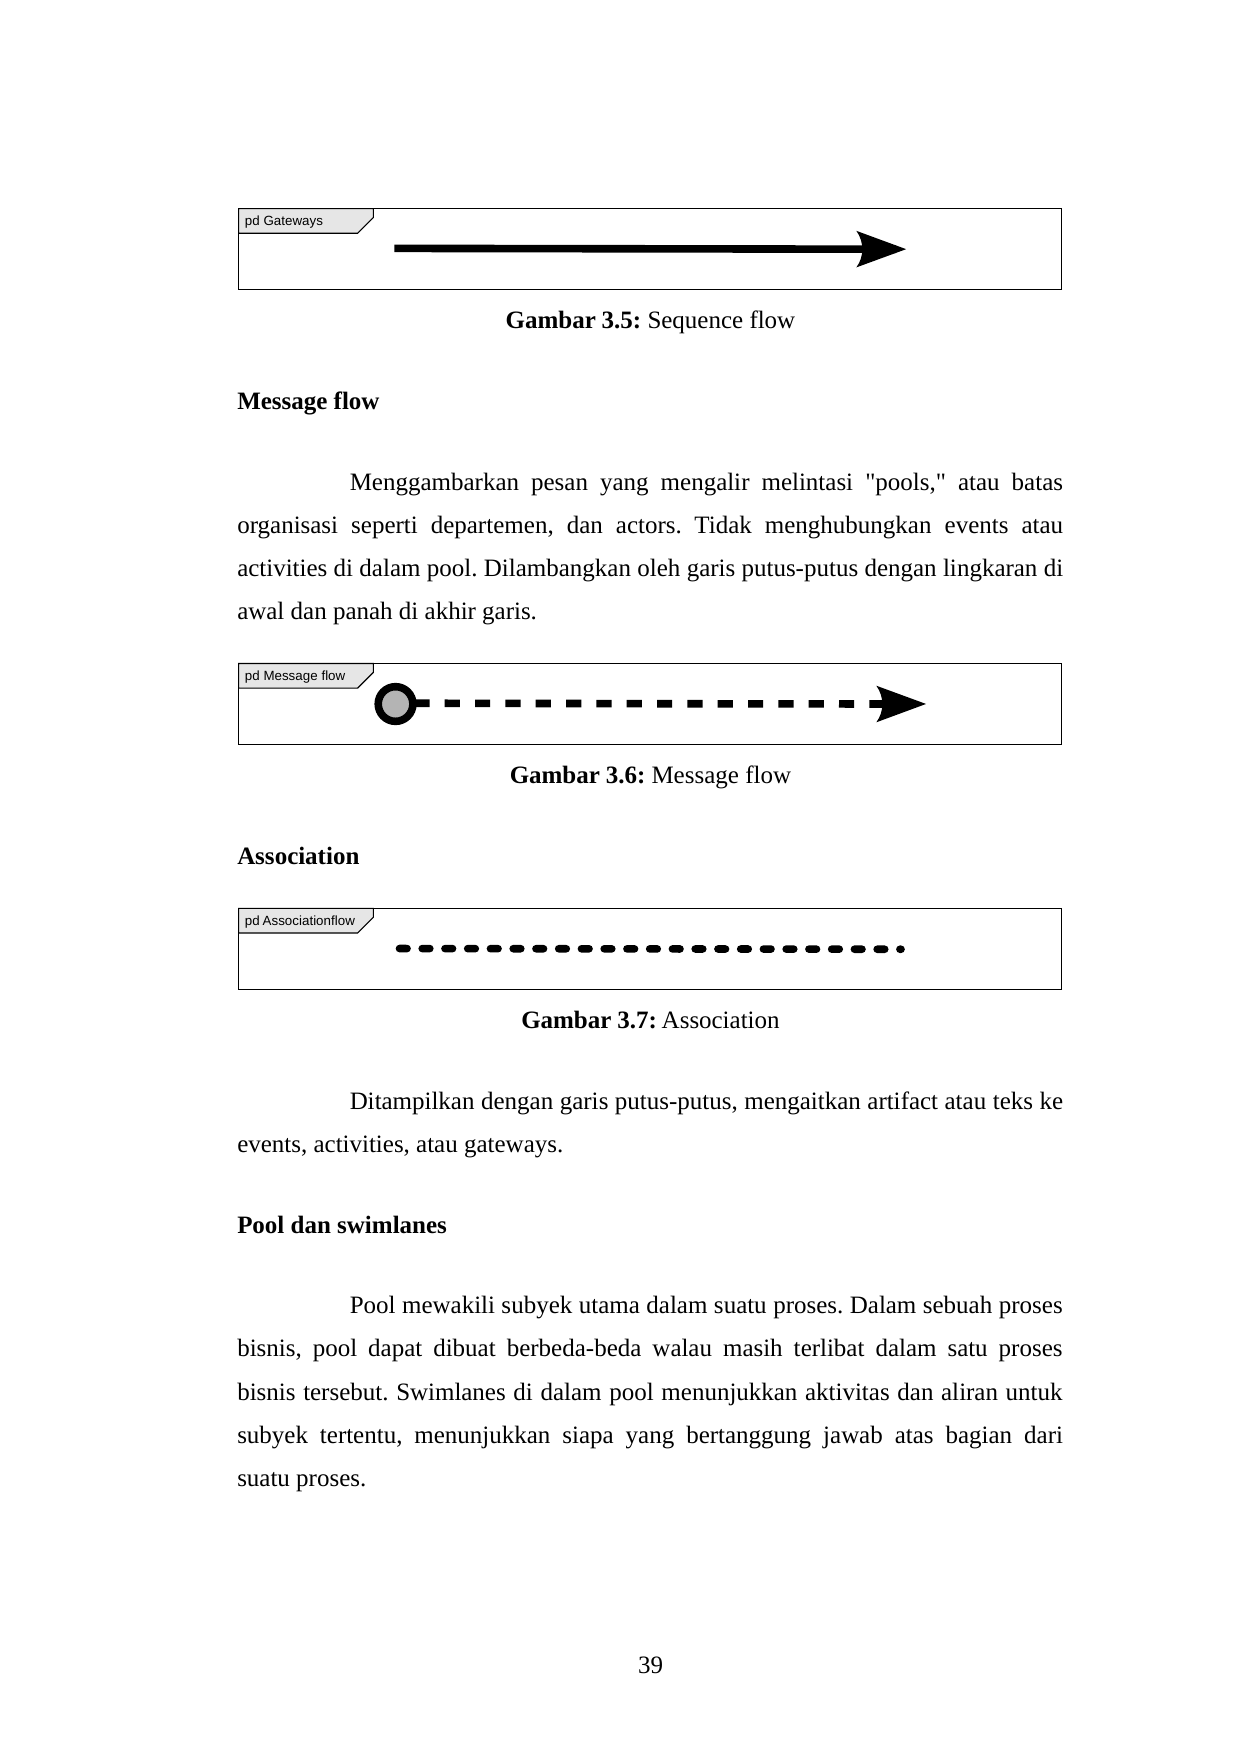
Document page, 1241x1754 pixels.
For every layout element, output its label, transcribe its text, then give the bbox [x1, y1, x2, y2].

text Gambar 3.5: Sequence flow [237, 222, 1063, 334]
text Association [237, 841, 1063, 870]
text Message flow [237, 386, 1063, 415]
text Ditampilkan dengan garis putus-putus, mengaitkan artifact atau teks ke events, activities, atau gateways. [237, 1086, 1063, 1158]
text Gambar 3.6: Message flow [237, 677, 1063, 789]
text Pool mewakili subyek utama dalam suatu proses. Dalam sebuah proses bisnis, pool dapat dibuat berbeda-beda walau masih terlibat dalam satu proses bisnis tersebut. Swimlanes di dalam pool menunjukkan aktivitas dan aliran untuk subyek tertentu, menunjukkan siapa yang bertanggung jawab atas bagian dari suatu proses. [237, 1290, 1063, 1492]
text Pool dan swimlanes [237, 1210, 1063, 1238]
text Menggambarkan pesan yang mengalir melintasi "pools," atau batas organisasi seperti departemen, dan actors. Tidak menghubungkan events atau activities di dalam pool. Dilambangkan oleh garis putus-putus dengan lingkaran di awal dan panah di akhir garis. [237, 467, 1063, 625]
text Gambar 3.7: Association [237, 922, 1063, 1034]
